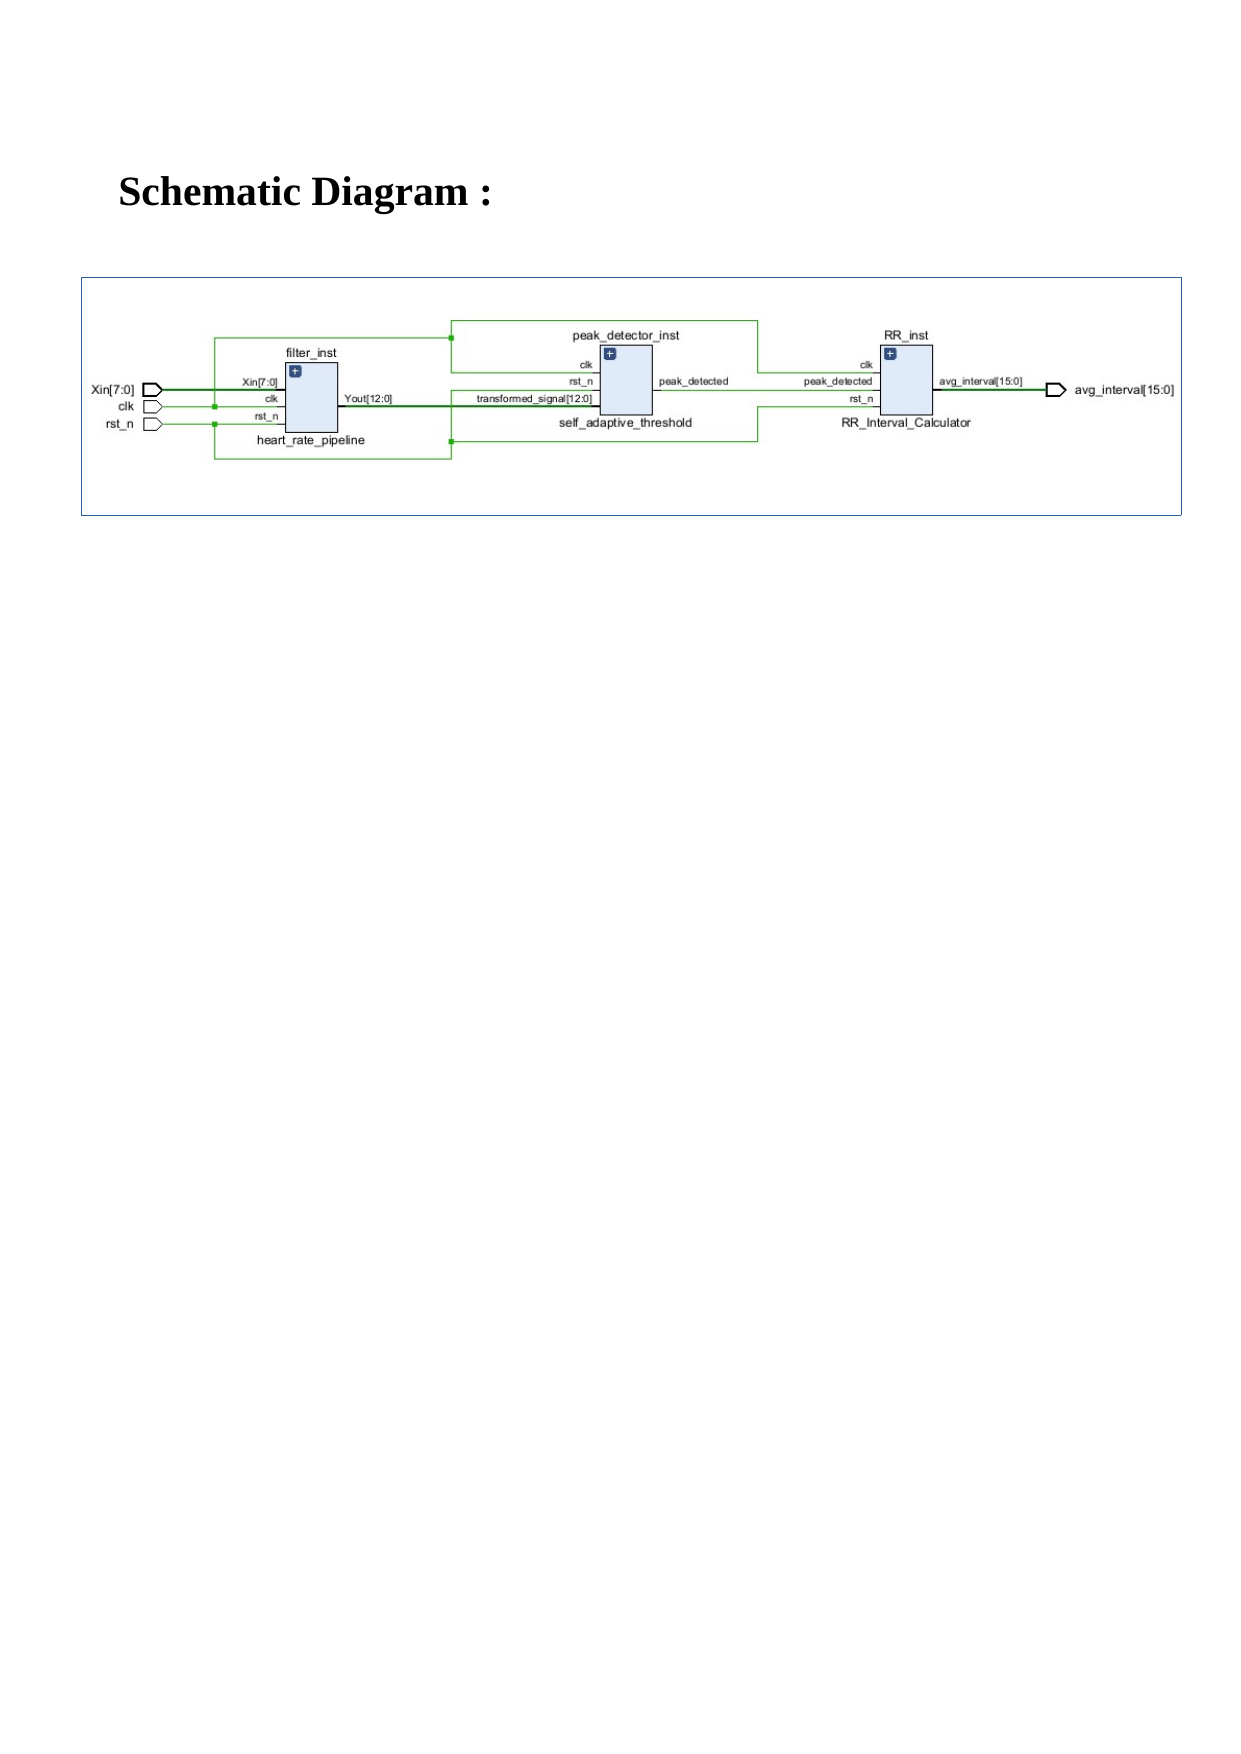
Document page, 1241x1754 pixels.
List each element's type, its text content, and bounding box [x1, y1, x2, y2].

picture [84, 279, 1178, 513]
text Schematic Diagram : [118, 166, 1122, 214]
